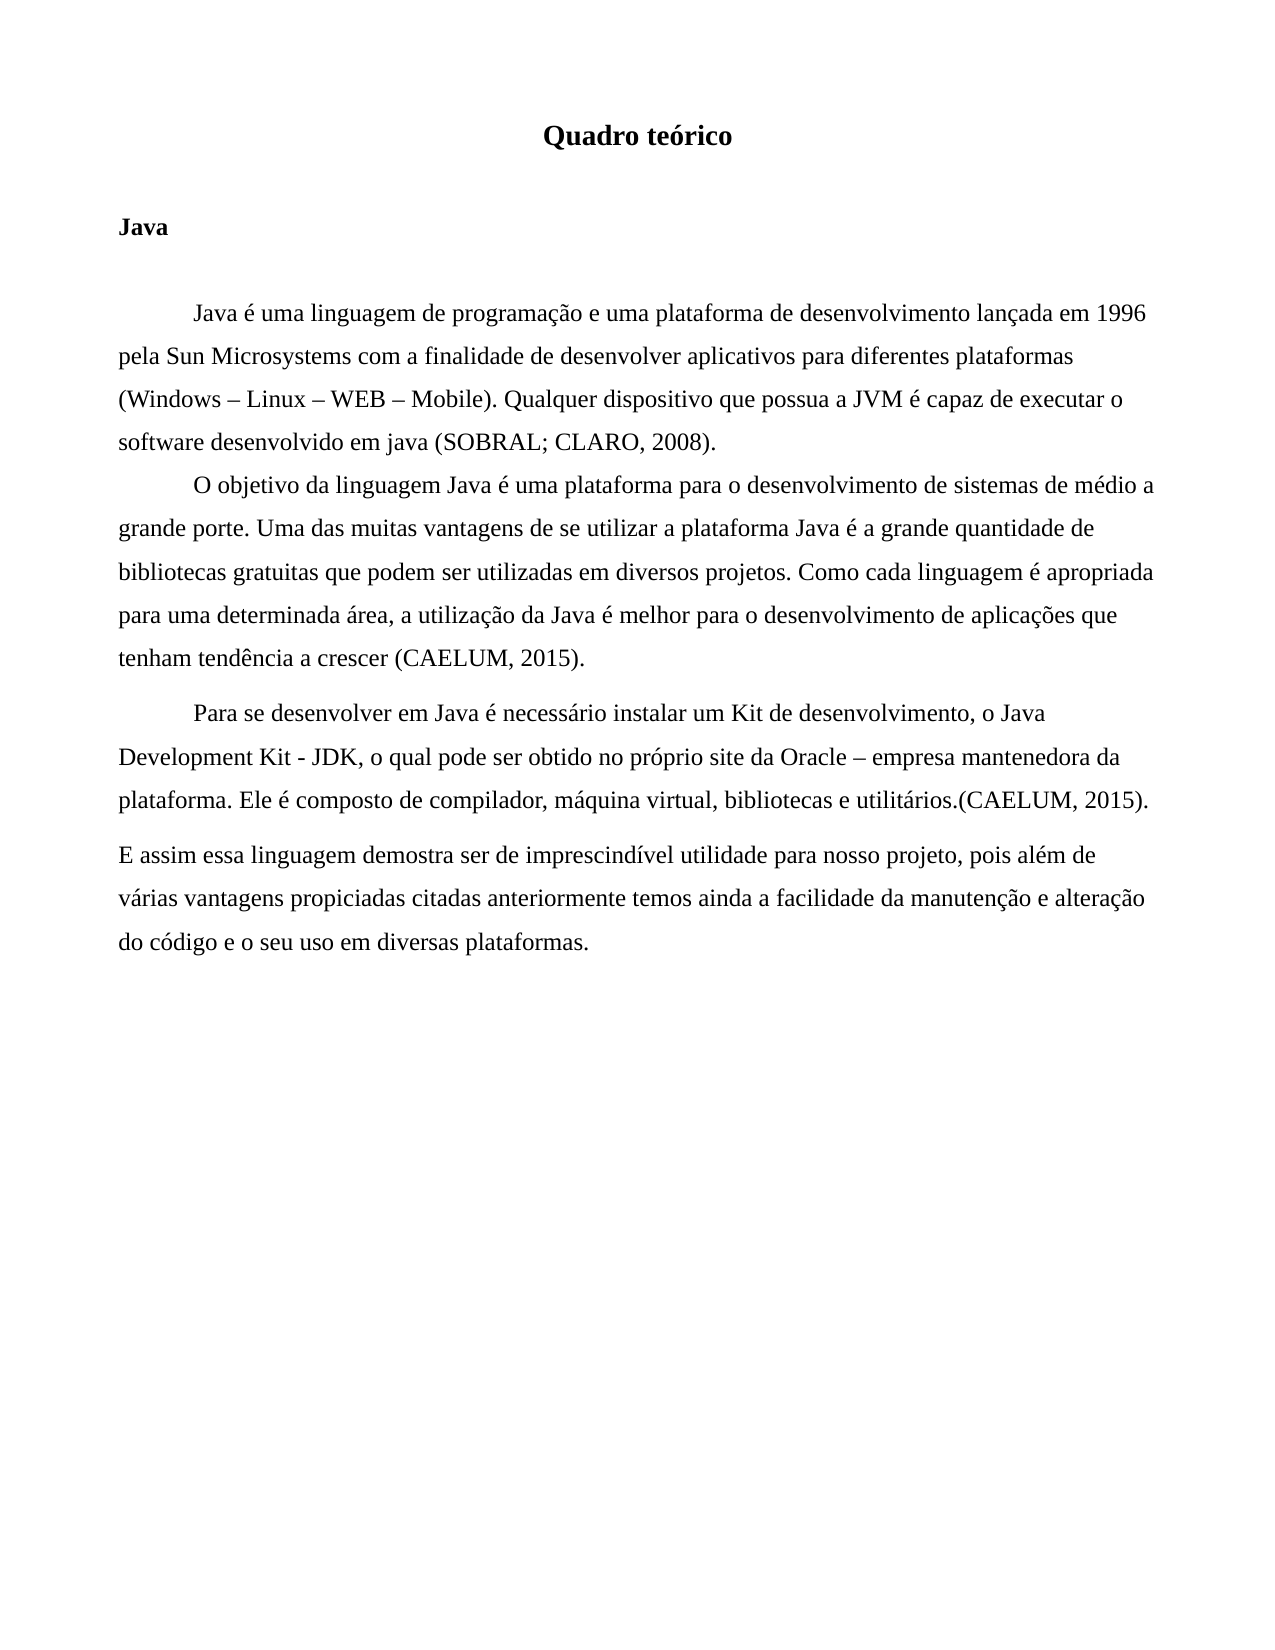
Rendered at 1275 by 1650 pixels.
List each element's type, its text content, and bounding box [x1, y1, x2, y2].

text Para se desenvolver em Java é necessário instalar um Kit de desenvolvimento, o Java Development Kit - JDK, o qual pode ser obtido no próprio site da Oracle – empresa mantenedora da plataforma. Ele é composto de compilador, máquina virtual, bibliotecas e utilitários.(CAELUM, 2015). [118, 698, 1157, 813]
text Java é uma linguagem de programação e uma plataforma de desenvolvimento lançada em 1996 pela Sun Microsystems com a finalidade de desenvolver aplicativos para diferentes plataformas (Windows – Linux – WEB – Mobile). Qualquer dispositivo que possua a JVM é capaz de executar o software desenvolvido em java (SOBRAL; CLARO, 2008). [118, 298, 1157, 456]
text Java [118, 212, 1157, 240]
text O objetivo da linguagem Java é uma plataforma para o desenvolvimento de sistemas de médio a grande porte. Uma das muitas vantagens de se utilizar a plataforma Java é a grande quantidade de bibliotecas gratuitas que podem ser utilizadas em diversos projetos. Como cada linguagem é apropriada para uma determinada área, a utilização da Java é melhor para o desenvolvimento de aplicações que tenham tendência a crescer (CAELUM, 2015). [118, 470, 1157, 672]
text E assim essa linguagem demostra ser de imprescindível utilidade para nosso projeto, pois além de várias vantagens propiciadas citadas anteriormente temos ainda a facilidade da manutenção e alteração do código e o seu uso em diversas plataformas. [118, 840, 1157, 955]
text Quadro teórico [118, 118, 1157, 152]
